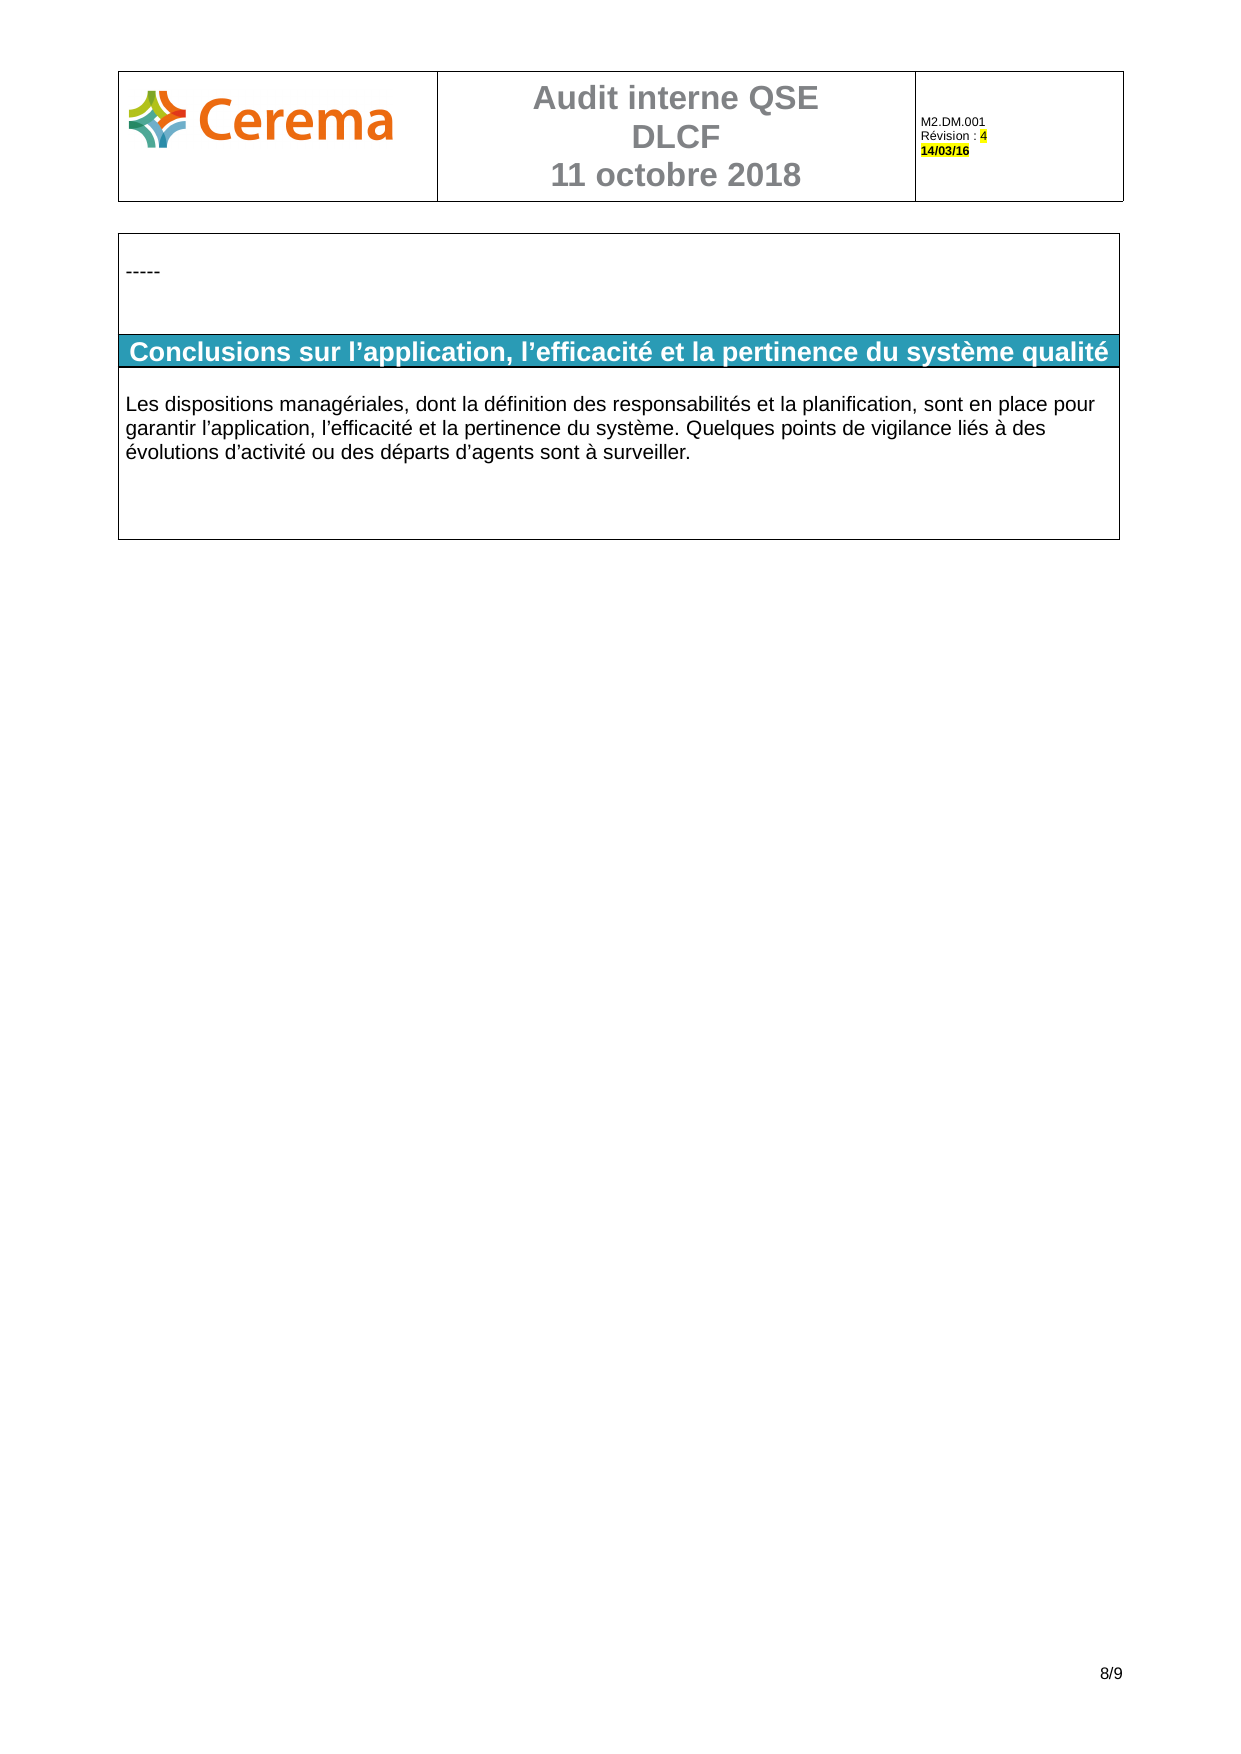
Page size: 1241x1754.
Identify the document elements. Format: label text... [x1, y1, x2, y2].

table_cell Conclusions sur l’application, l’efficacité et la pertinence du système qualité [119, 335, 1119, 366]
table_cell ----- [119, 234, 1119, 334]
picture [127, 89, 394, 149]
table_cell Les dispositions managériales, dont la définition des responsabilités et la planification, sont en place pour garantir l’application, l’efficacité et la pertinence du système. Quelques points de vigilance liés à des évolutions d’activité ou des départs d’agents sont à surveiller. [119, 368, 1119, 539]
